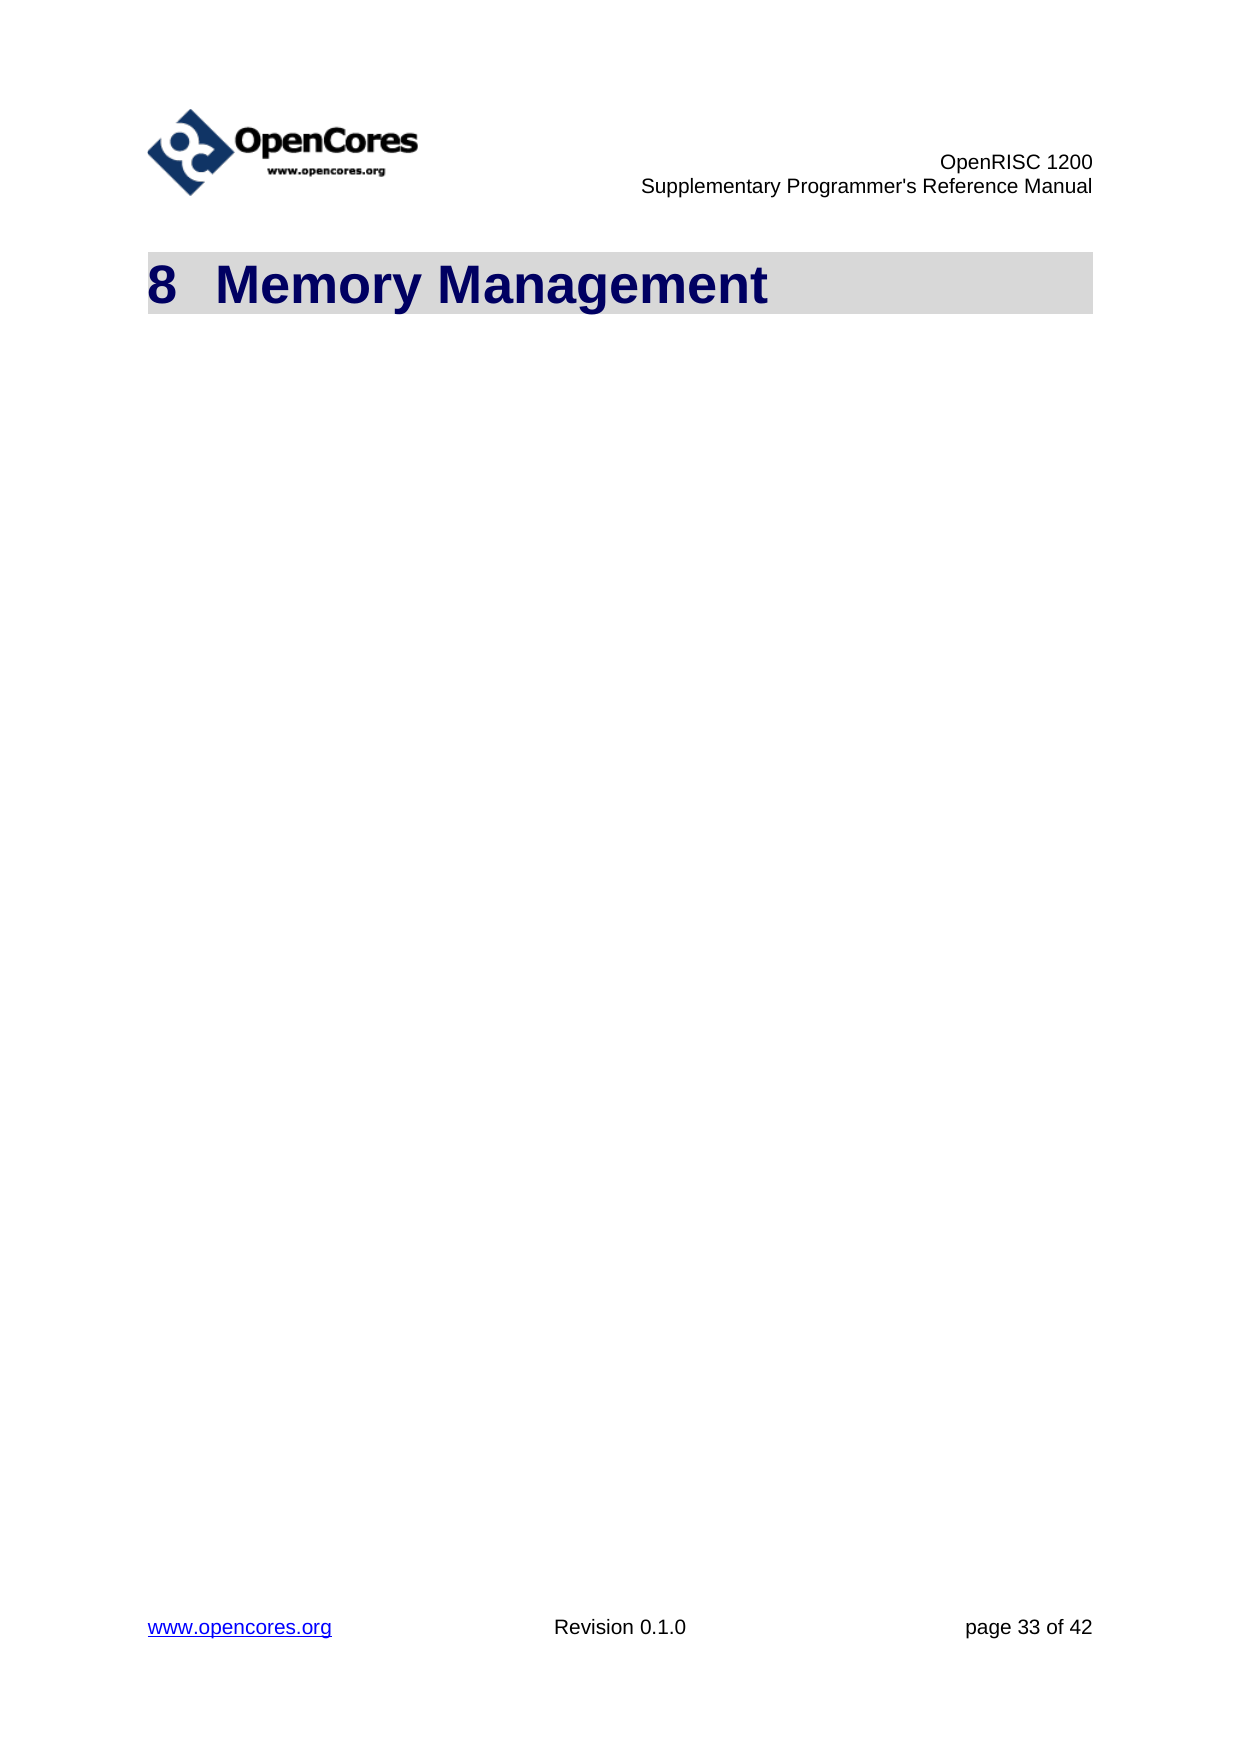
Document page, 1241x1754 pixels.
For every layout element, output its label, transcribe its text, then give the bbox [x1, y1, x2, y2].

subtitle Memory Management [148, 252, 1093, 314]
picture [147, 109, 418, 196]
